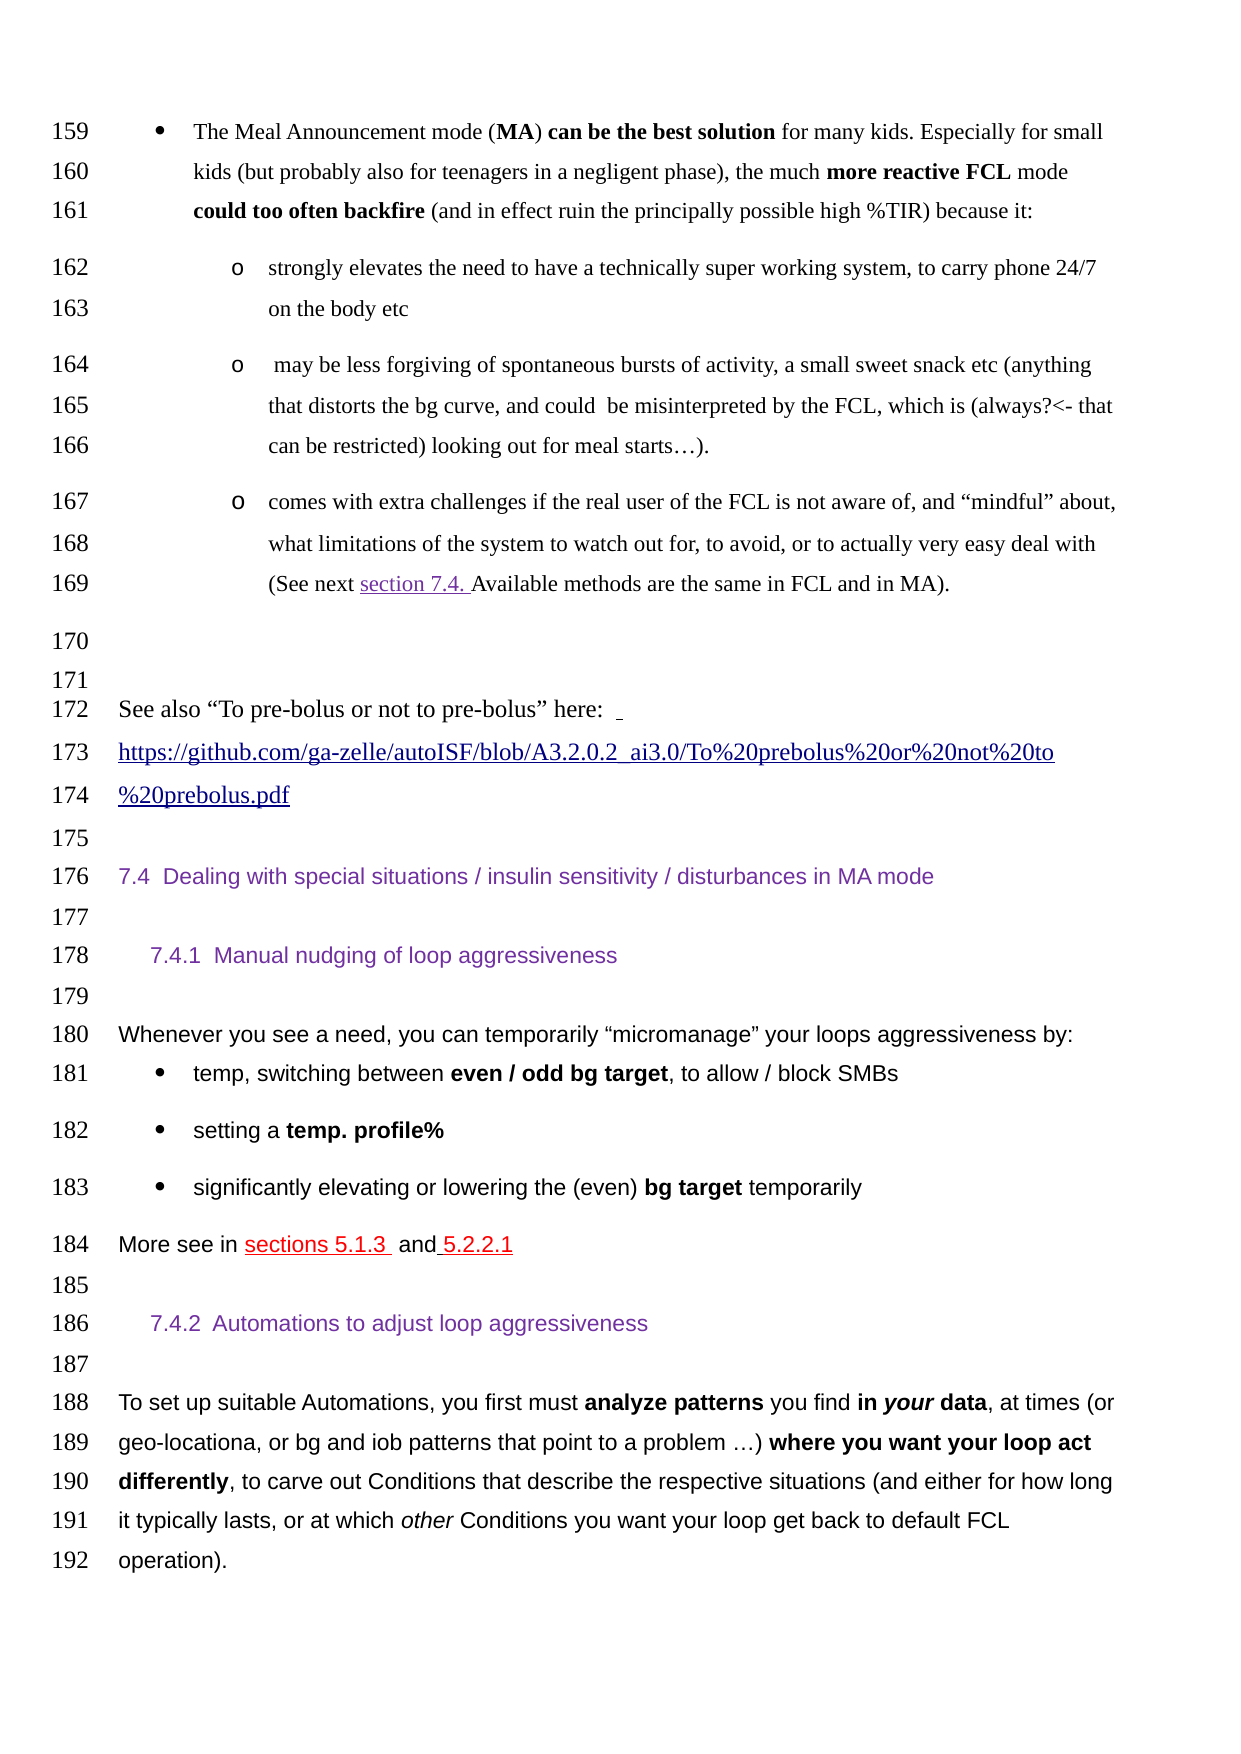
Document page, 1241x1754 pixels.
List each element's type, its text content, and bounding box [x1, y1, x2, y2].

text To set up suitable Automations, you first must analyze patterns you find in your data, at times (or geo-locationa, or bg and iob patterns that point to a problem …) where you want your loop act differently, to carve out Conditions that describe the respective situations (and either for how long it typically lasts, or at which other Conditions you want your loop get back to default FCL operation). [118, 1389, 1122, 1573]
list strongly elevates the need to have a technically super working system, to carry phone 24/7 on the body etc [231, 254, 1122, 321]
text 7.4.1 Manual nudging of loop aggressiveness [118, 942, 1122, 968]
text See also “To pre-bolus or not to pre-bolus” here: https://github.com/ga-zelle/autoISF/blob/A3.2.0.2_ai3.0/To%20prebolus%20or%20not%20to%20prebolus.pdf [118, 694, 1122, 809]
list temp, switching between even / odd bg target, to allow / block SMBs [156, 1060, 1122, 1087]
list setting a temp. profile% [156, 1117, 1122, 1144]
list The Meal Announcement mode (MA) can be the best solution for many kids. Especially for small kids (but probably also for teenagers in a negligent phase), the much more reactive FCL mode could too often backfire (and in effect ruin the principally possible high %TIR) because it: [156, 118, 1122, 224]
list significantly elevating or lowering the (even) bg target temporarily [156, 1174, 1122, 1201]
text More see in sections 5.1.3 and 5.2.2.1 [118, 1231, 1122, 1257]
list may be less forgiving of spontaneous bursts of activity, a small sweet snack etc (anything that distorts the bg curve, and could be misinterpreted by the FCL, which is (always?<- that can be restricted) looking out for meal starts…). [231, 351, 1122, 458]
text 7.4.2 Automations to adjust loop aggressiveness [118, 1310, 1122, 1336]
text Whenever you see a need, you can temporarily “micromanage” your loops aggressiveness by: [118, 1021, 1122, 1047]
text 7.4 Dealing with special situations / insulin sensitivity / disturbances in MA mode [118, 863, 1122, 889]
list comes with extra challenges if the real user of the FCL is not aware of, and “mindful” about, what limitations of the system to watch out for, to avoid, or to actually very easy deal with (See next section 7.4. Available methods are the same in FCL and in MA). [231, 488, 1122, 596]
